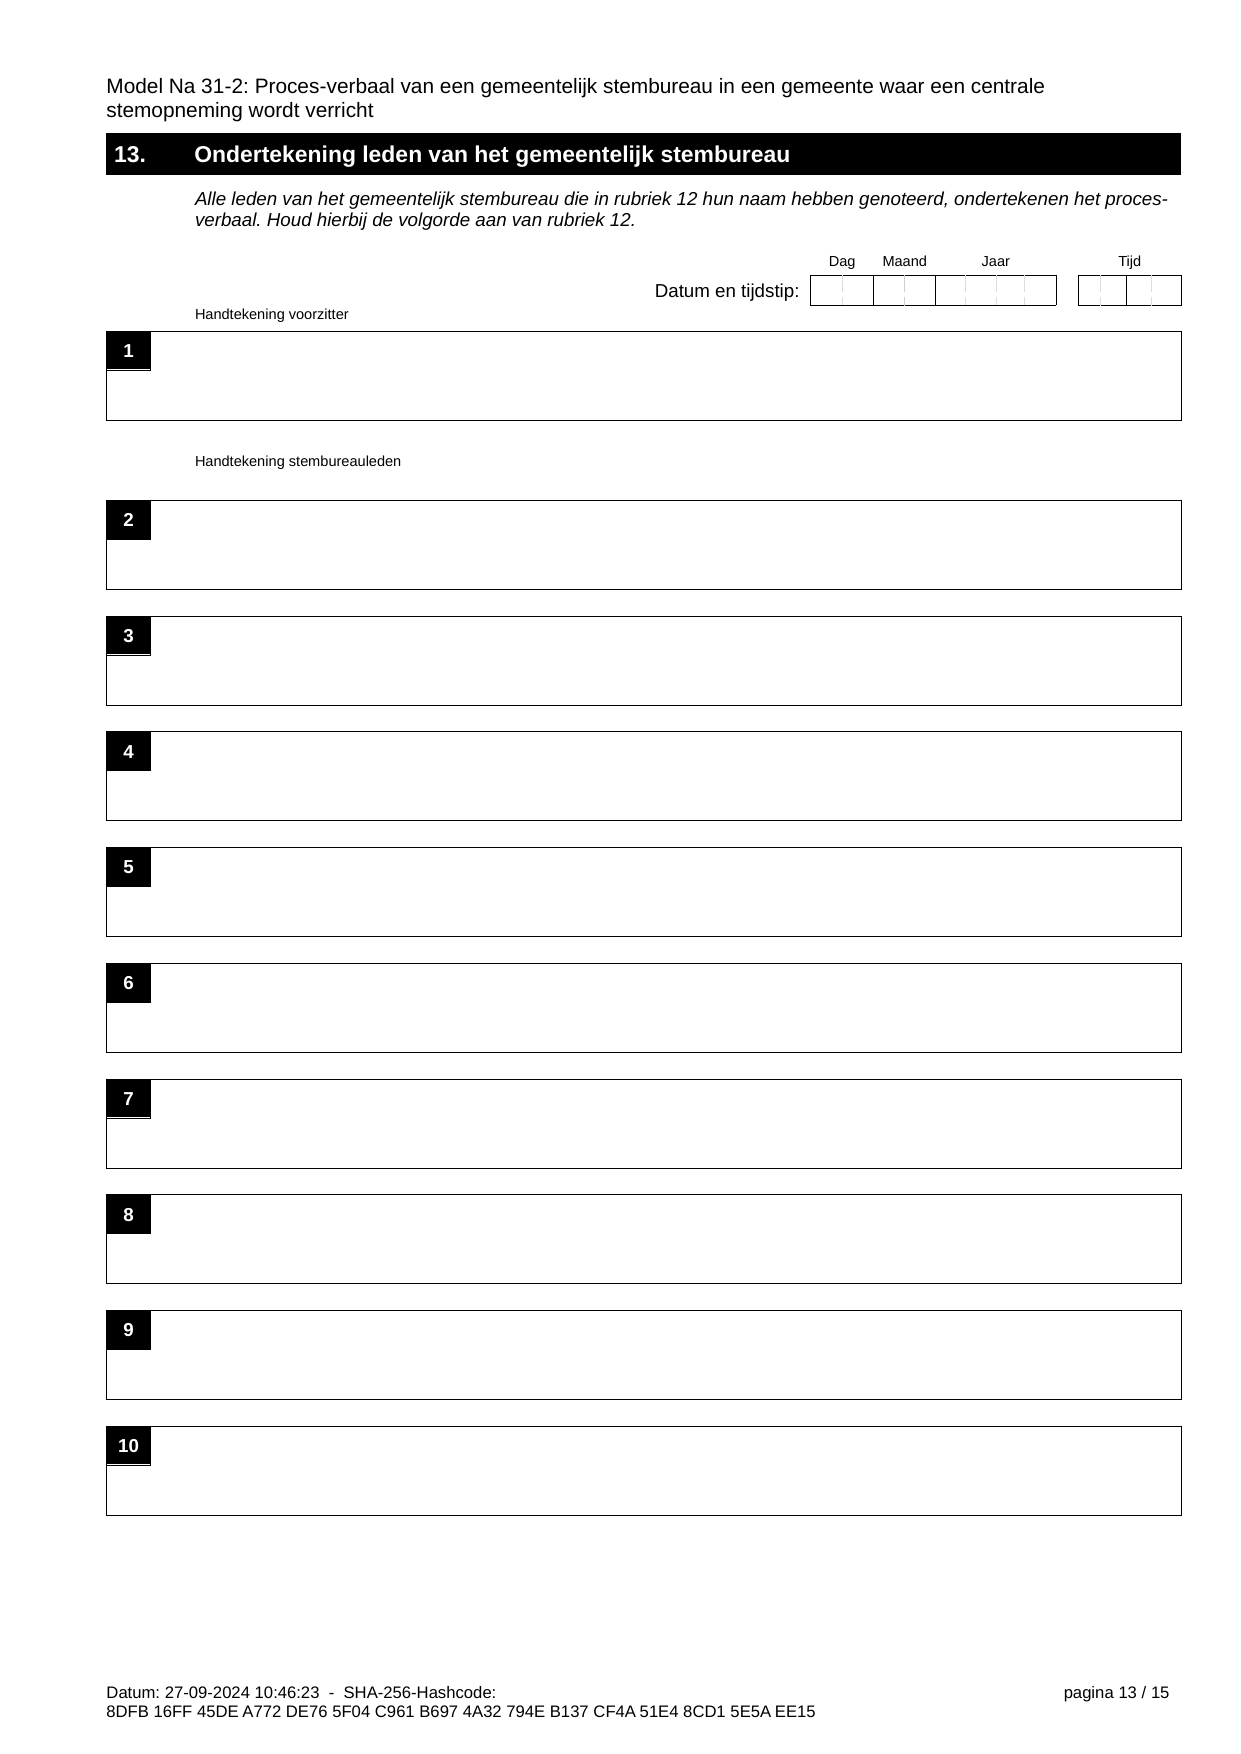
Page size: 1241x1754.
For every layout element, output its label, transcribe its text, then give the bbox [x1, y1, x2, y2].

table_cell 10 [107, 1427, 150, 1464]
table_cell [150, 770, 1181, 820]
table_cell [107, 887, 150, 936]
table_cell [106, 590, 1181, 616]
table_cell [107, 1466, 150, 1515]
table_cell [151, 848, 1181, 886]
table_cell [151, 1311, 1181, 1349]
table_cell [150, 1002, 1181, 1052]
table_cell [107, 1119, 150, 1168]
table_cell [107, 371, 150, 420]
table_header [1056, 252, 1078, 275]
table_header Dag [811, 252, 873, 275]
table_cell [150, 1349, 1181, 1399]
text Handtekening stembureauleden [195, 453, 1181, 470]
table_cell 5 [107, 847, 150, 886]
table_cell [107, 1350, 150, 1399]
table_header Tijd [1078, 252, 1181, 275]
table_cell [150, 1233, 1181, 1283]
table_cell [150, 370, 1181, 420]
table_cell [107, 540, 150, 589]
table_cell [151, 1080, 1181, 1117]
table_cell [107, 771, 150, 820]
table_cell 3 [107, 617, 150, 654]
table_cell [150, 539, 1181, 589]
table_cell [150, 886, 1181, 936]
table_cell [151, 964, 1181, 1002]
table_cell [107, 1003, 150, 1052]
table_cell [965, 276, 996, 304]
table_cell [905, 276, 935, 304]
table_header [655, 252, 811, 275]
text Handtekening voorzitter [195, 306, 1181, 322]
table_cell [106, 821, 1181, 847]
table_header [151, 332, 1181, 369]
table_cell [1151, 276, 1181, 304]
table_cell [150, 1465, 1181, 1515]
table_cell 6 [107, 964, 150, 1002]
table_cell [150, 1118, 1181, 1168]
table_cell [996, 276, 1024, 304]
table_cell [106, 1169, 1181, 1194]
table_cell [151, 1195, 1181, 1233]
table_cell [107, 656, 150, 705]
table_cell [151, 1427, 1181, 1464]
table_cell [1079, 276, 1101, 304]
table_cell [107, 1234, 150, 1283]
table_cell [106, 1400, 1181, 1426]
table_cell [811, 276, 842, 304]
table_cell [1127, 276, 1151, 304]
table_header 2 [107, 501, 150, 539]
table_cell Datum en tijdstip: [655, 275, 810, 304]
table_cell 8 [107, 1195, 150, 1233]
table_cell [106, 1053, 1181, 1078]
text Alle leden van het gemeentelijk stembureau die in rubriek 12 hun naam hebben genoteerd, ondertekenen het proces-verbaal. Houd hierbij de volgorde aan van rubriek 12. [195, 188, 1181, 231]
table_cell 9 [107, 1311, 150, 1349]
table_cell 7 [107, 1080, 150, 1117]
table_cell [106, 937, 1181, 963]
table_cell [106, 1284, 1181, 1310]
table_cell 4 [107, 732, 150, 770]
table_cell [842, 276, 873, 304]
table_header [151, 501, 1181, 539]
table_header 1 [107, 332, 150, 369]
table_cell [1057, 275, 1078, 304]
table_cell [874, 276, 904, 304]
table_cell [1024, 276, 1056, 304]
table_cell [106, 706, 1181, 731]
subtitle Ondertekening leden van het gemeentelijk stembureau [111, 138, 1177, 170]
table_header Jaar [936, 252, 1056, 275]
table_cell [150, 655, 1181, 705]
table_header Maand [873, 252, 936, 275]
table_cell [1101, 276, 1126, 304]
table_cell [151, 732, 1181, 770]
table_cell [151, 617, 1181, 654]
table_cell [936, 276, 965, 304]
